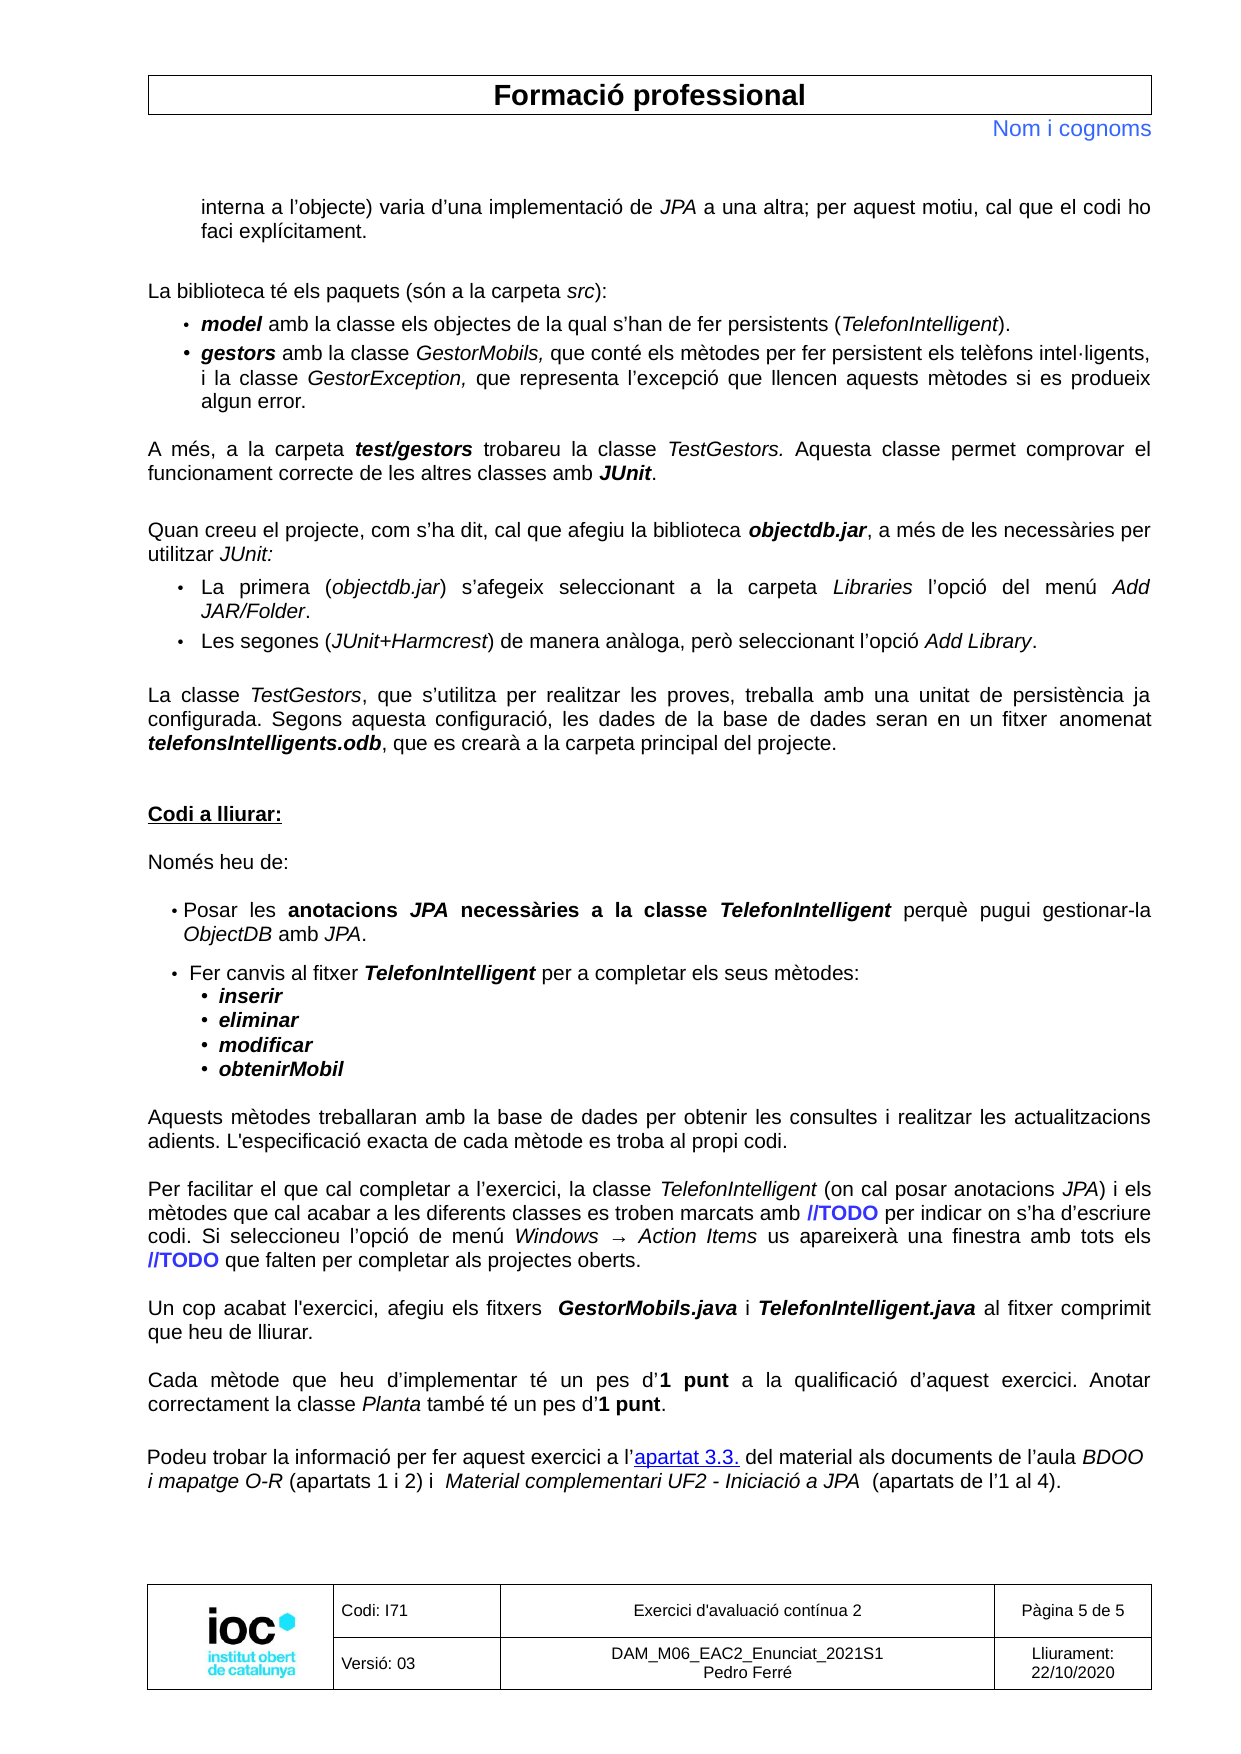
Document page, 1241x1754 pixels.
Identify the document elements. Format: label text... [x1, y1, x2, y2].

list interna a l’objecte) varia d’una implementació de JPA a una altra; per aquest motiu, cal que el codi ho faci explícitament. [183, 195, 1151, 243]
text A més, a la carpeta test/gestors trobareu la classe TestGestors. Aquesta classe permet comprovar el funcionament correcte de les altres classes amb JUnit. [148, 437, 1151, 485]
list obtenirMobil [201, 1056, 1151, 1081]
text Només heu de: [148, 850, 1151, 874]
text Per facilitar el que cal completar a l’exercici, la classe TelefonIntelligent (on cal posar anotacions JPA) i els mètodes que cal acabar a les diferents classes es troben marcats amb //TODO per indicar on s’ha d’escriure codi. Si seleccioneu l’opció de menú Windows → Action Items us apareixerà una finestra amb tots els //TODO que falten per completar als projectes oberts. [148, 1176, 1151, 1272]
list modificar [201, 1032, 1151, 1056]
list Posar les anotacions JPA necessàries a la classe TelefonIntelligent perquè pugui gestionar-la ObjectDB amb JPA. [171, 898, 1151, 946]
text Cada mètode que heu d’implementar té un pes d’1 punt a la qualificació d’aquest exercici. Anotar correctament la classe Planta també té un pes d’1 punt. [148, 1368, 1151, 1416]
list gestors amb la classe GestorMobils, que conté els mètodes per fer persistent els telèfons intel·ligents, i la classe GestorException, que representa l’excepció que llencen aquests mètodes si es produeix algun error. [183, 341, 1151, 413]
picture [195, 1593, 309, 1689]
text La classe TestGestors, que s’utilitza per realitzar les proves, treballa amb una unitat de persistència ja configurada. Segons aquesta configuració, les dades de la base de dades seran en un fitxer anomenat telefonsIntelligents.odb, que es crearà a la carpeta principal del projecte. [148, 682, 1151, 754]
text La biblioteca té els paquets (són a la carpeta src): [148, 278, 1151, 302]
text Codi a lliurar: [148, 802, 1151, 826]
list Fer canvis al fitxer TelefonIntelligent per a completar els seus mètodes: [171, 960, 1151, 984]
text Quan creeu el projecte, com s’ha dit, cal que afegiu la biblioteca objectdb.jar, a més de les necessàries per utilitzar JUnit: [148, 518, 1151, 566]
list Les segones (JUnit+Harmcrest) de manera anàloga, però seleccionant l’opció Add Library. [177, 628, 1151, 652]
list eliminar [201, 1008, 1151, 1032]
text Aquests mètodes treballaran amb la base de dades per obtenir les consultes i realitzar les actualitzacions adients. L'especificació exacta de cada mètode es troba al propi codi. [148, 1104, 1151, 1152]
list La primera (objectdb.jar) s’afegeix seleccionant a la carpeta Libraries l’opció del menú Add JAR/Folder. [177, 575, 1151, 623]
text Podeu trobar la informació per fer aquest exercici a l’apartat 3.3. del material als documents de l’aula BDOO i mapatge O-R (apartats 1 i 2) i Material complementari UF2 - Iniciació a JPA (apartats de l’1 al 4). [147, 1445, 1151, 1493]
text Un cop acabat l'exercici, afegiu els fitxers GestorMobils.java i TelefonIntelligent.java al fitxer comprimit que heu de lliurar. [148, 1296, 1151, 1344]
list model amb la classe els objectes de la qual s’han de fer persistents (TelefonIntelligent). [183, 311, 1151, 335]
list inserir [201, 984, 1151, 1008]
